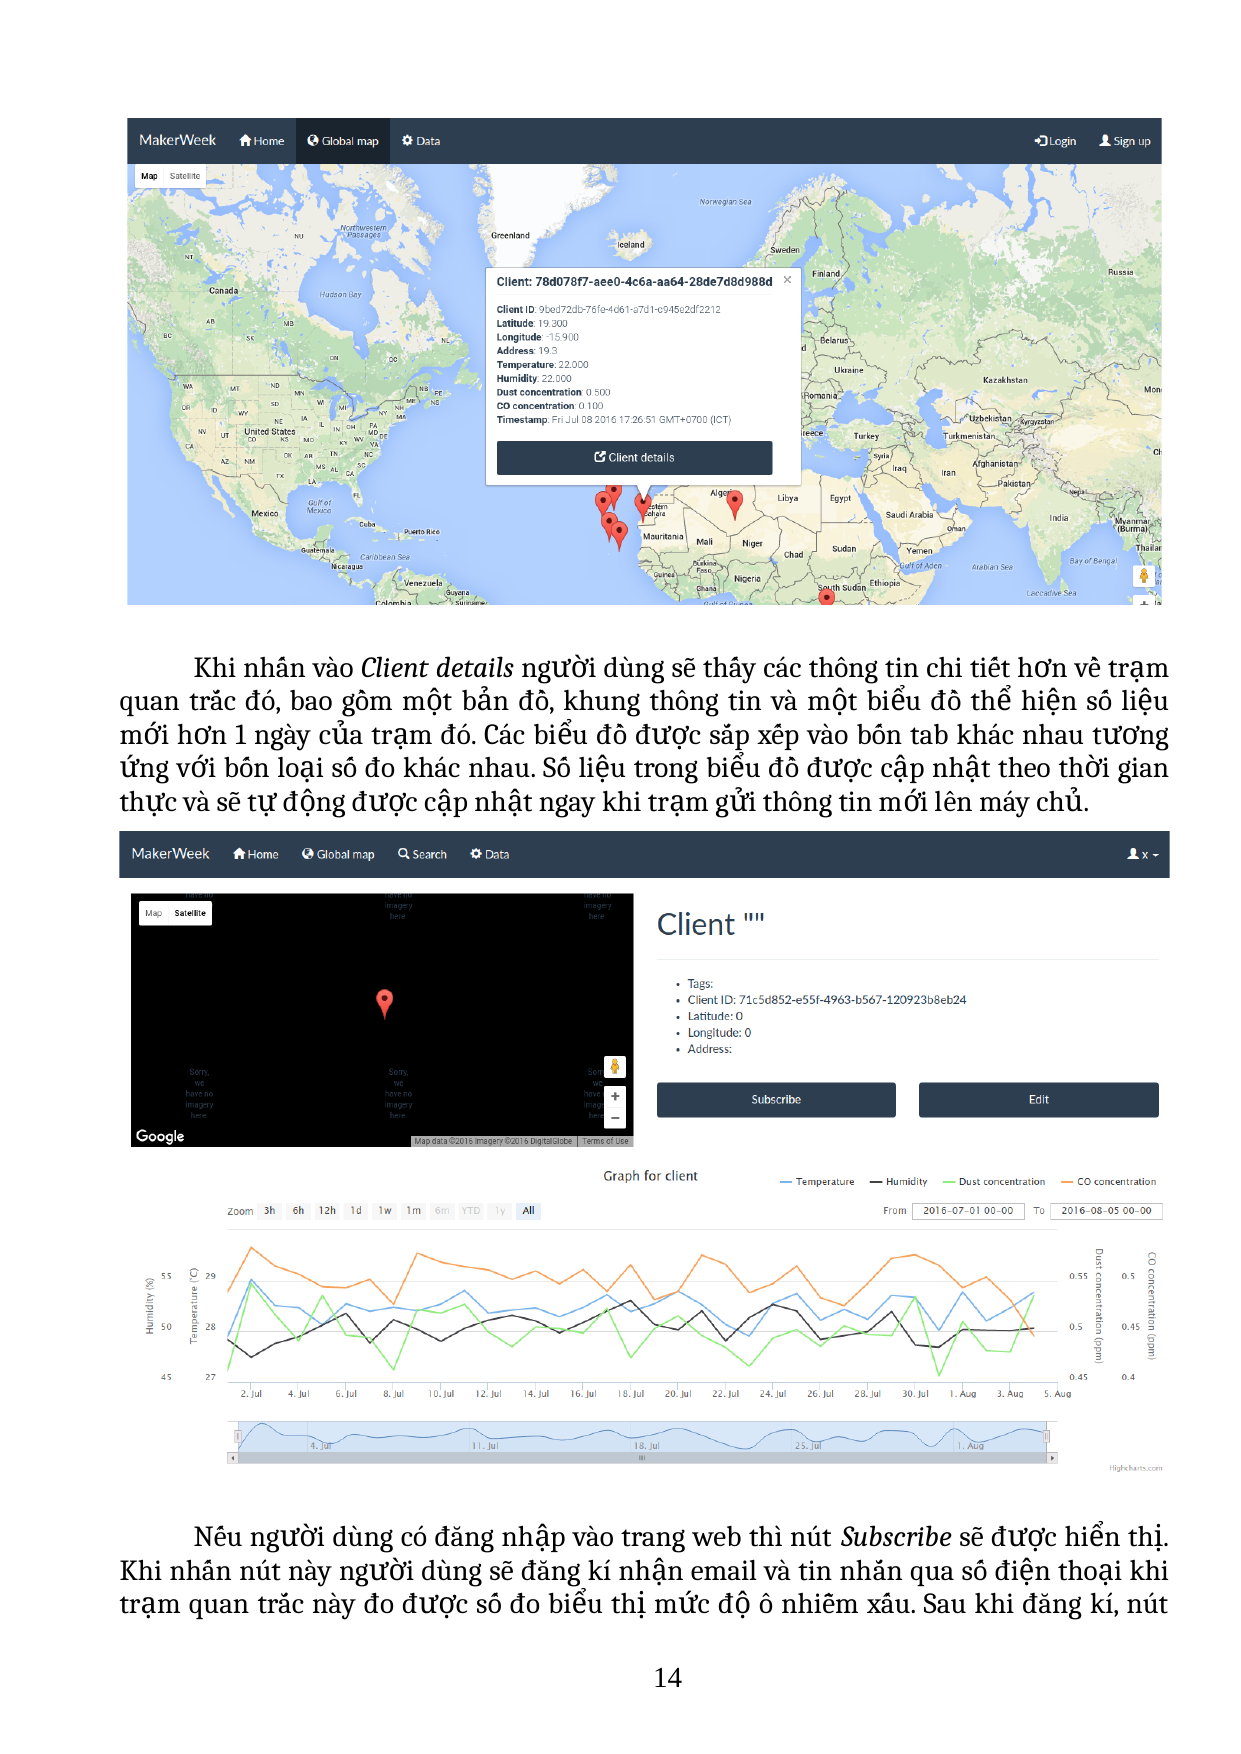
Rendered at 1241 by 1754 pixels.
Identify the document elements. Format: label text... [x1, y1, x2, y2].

picture [119, 831, 1170, 1474]
picture [127, 118, 1162, 605]
text Nếu người dùng có đăng nhập vào trang web thì nút Subscribe sẽ được hiển thị. Khi nhấn nút này người dùng sẽ đăng kí nhận email và tin nhắn qua số điện thoại khi trạm quan trắc này đo được số đo biểu thị mức độ ô nhiễm xấu. Sau khi đăng kí, nút [119, 1520, 1169, 1621]
text Khi nhấn vào Client details người dùng sẽ thấy các thông tin chi tiết hơn về trạm quan trắc đó, bao gồm một bản đồ, khung thông tin và một biểu đồ thể hiện số liệu mới hơn 1 ngày của trạm đó. Các biểu đồ được sắp xếp vào bốn tab khác nhau tương ứng với bốn loại số đo khác nhau. Số liệu trong biểu đồ được cập nhật theo thời gian thực và sẽ tự động được cập nhật ngay khi trạm gửi thông tin mới lên máy chủ. [119, 651, 1169, 819]
